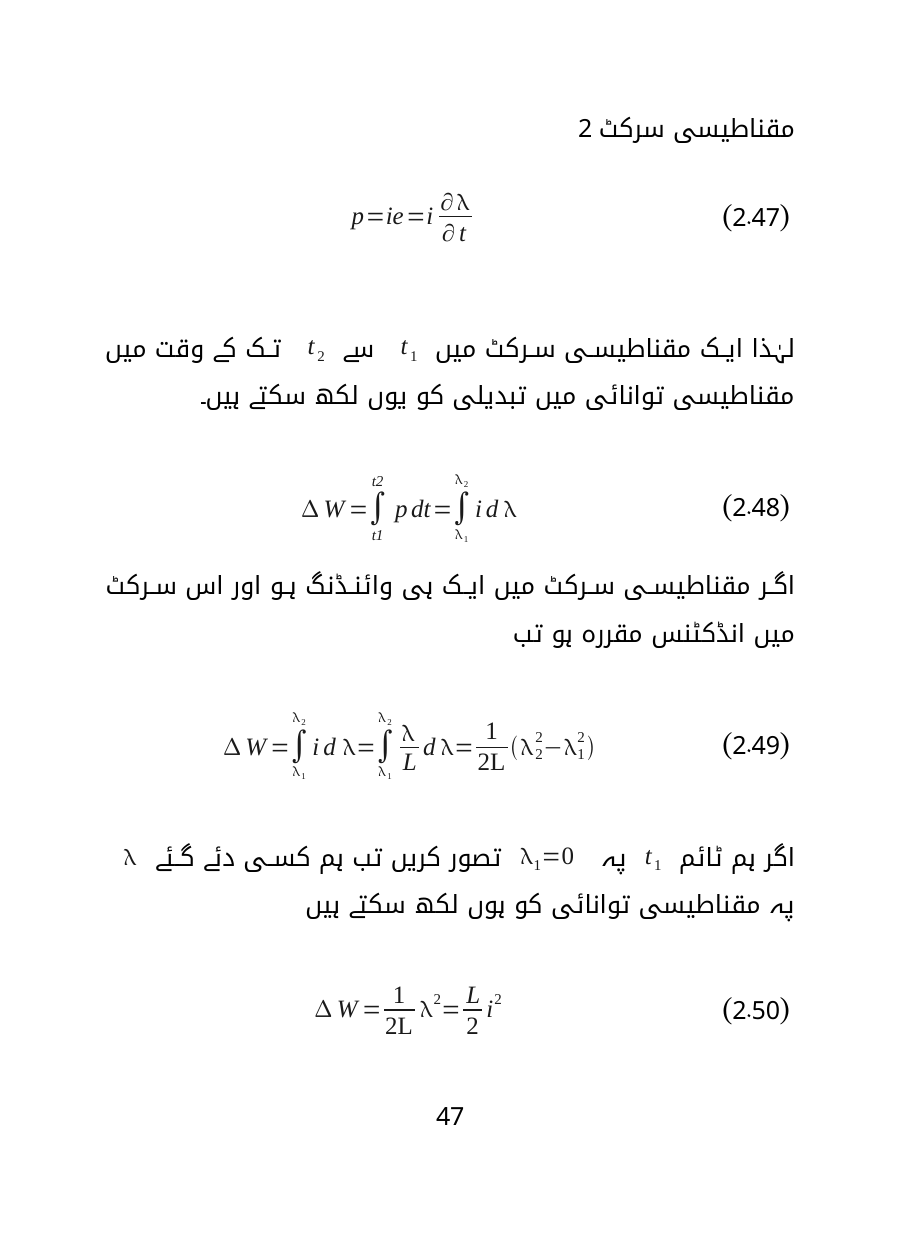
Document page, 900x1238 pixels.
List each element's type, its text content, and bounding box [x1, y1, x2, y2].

table_header [105, 183, 707, 265]
table_header [105, 466, 706, 563]
table_header (2.49) [705, 704, 795, 800]
table_header (2.50) [703, 976, 795, 1058]
text اگر ہم ٹائمپہ تصور کریں تب ہم کسی دئے گئےپہ مقناطیسی توانائی کو ہوں لکھ سکتے ہیں [105, 834, 795, 929]
text اگر مقناطیسی سرکٹ میں ایک ہی وائنڈنگ ہو اور اس سرکٹ میں انڈکٹنس مقررہ ہو تب [105, 563, 795, 657]
table_header [105, 704, 704, 800]
table_header [105, 976, 703, 1058]
table_header (2.48) [706, 466, 795, 563]
table_header (2.47) [707, 183, 795, 265]
text لہٰذا ایک مقناطیسی سرکٹ میں سے تک کے وقت میں مقناطیسی توانائی میں تبدیلی کو یوں لکھ سکتے ہیں۔ [105, 325, 795, 420]
